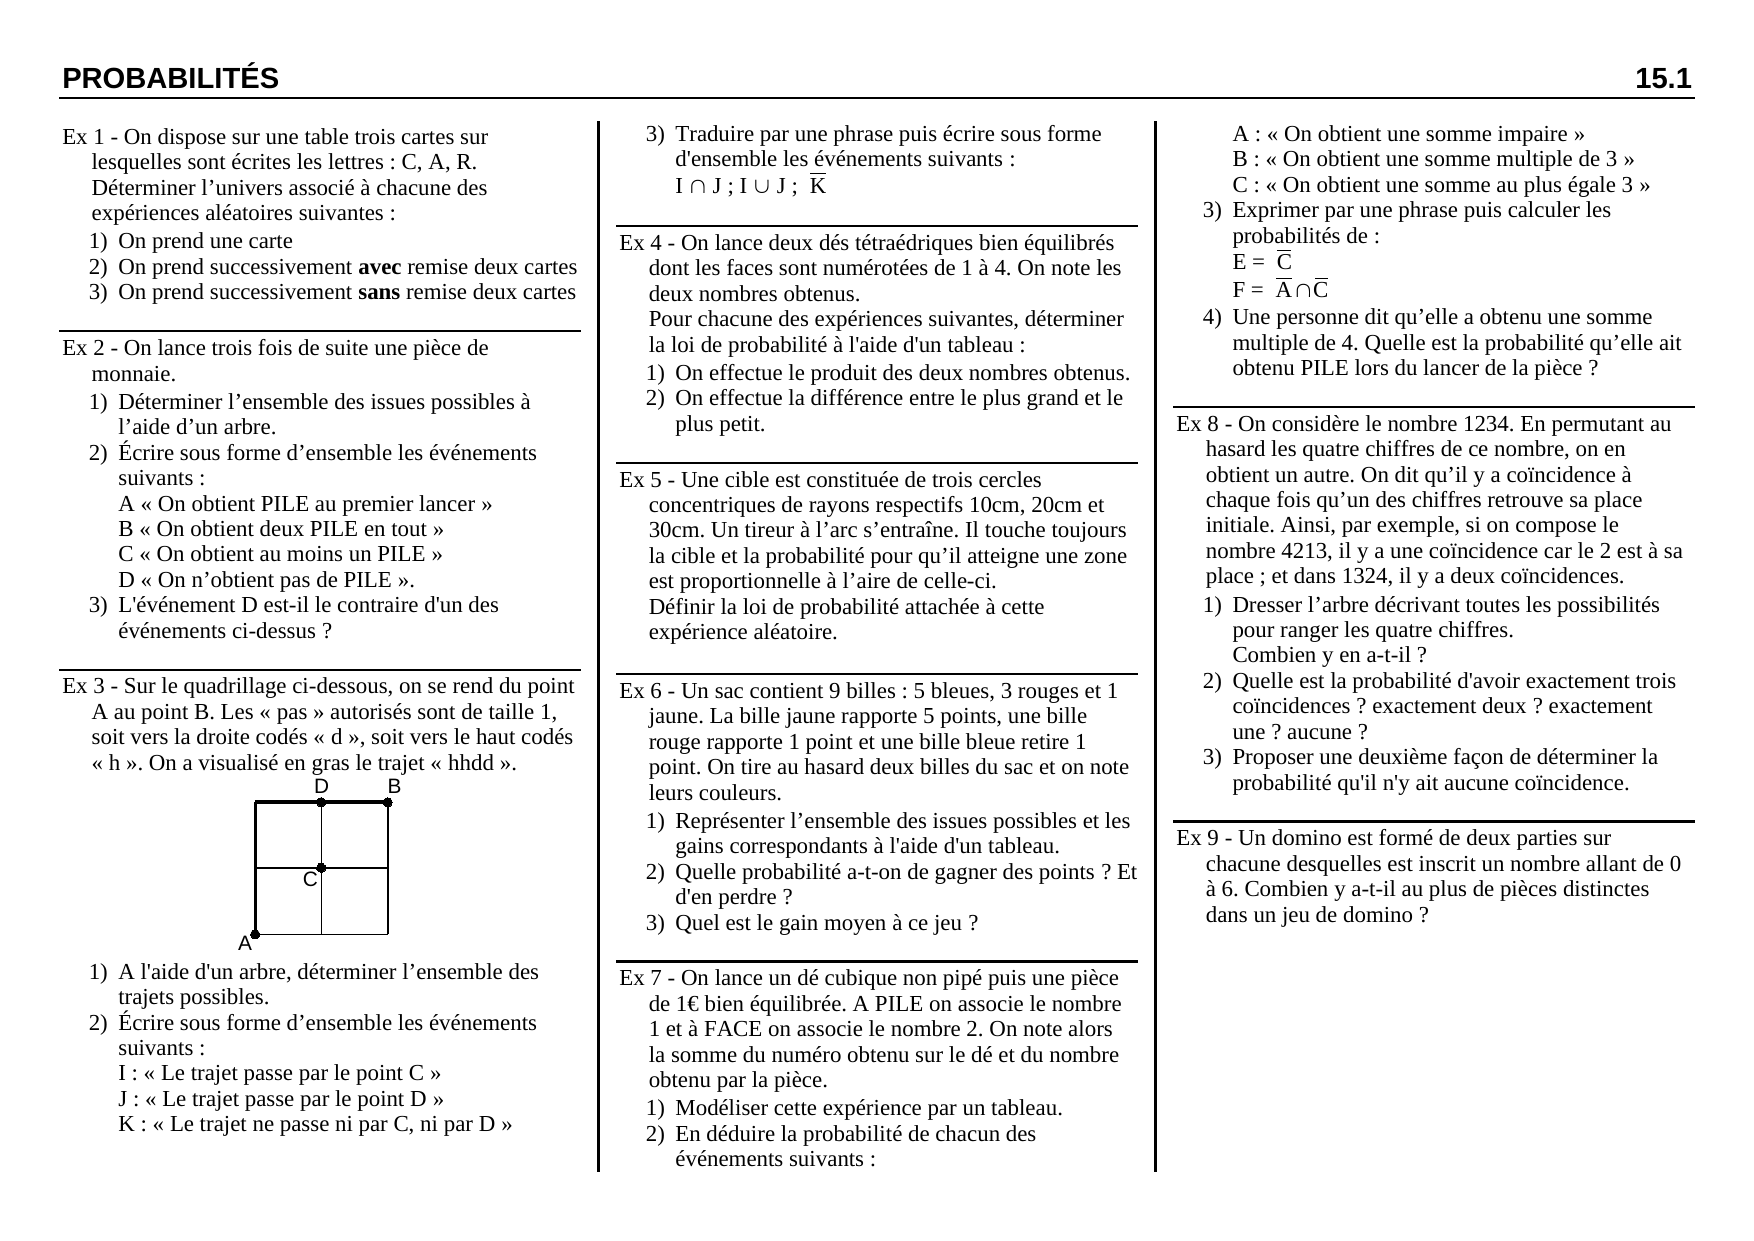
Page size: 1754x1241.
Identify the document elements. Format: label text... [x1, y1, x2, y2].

list Un domino est formé de deux parties sur chacune desquelles est inscrit un nombre allant de 0 à 6. Combien y a-t-il au plus de pièces distinctes dans un jeu de domino ? [1173, 823, 1695, 930]
list Sur le quadrillage ci-dessous, on se rend du point A au point B. Les « pas » autorisés sont de taille 1, soit vers la droite codés « d », soit vers le haut codés « h ». On a visualisé en gras le trajet « hhdd ». [59, 671, 581, 775]
list Quelle est la probabilité d'avoir exactement trois coïncidences ? exactement deux ? exactement une ? aucune ? [1203, 668, 1695, 744]
list On prend une carte [88, 228, 581, 254]
list On considère le nombre 1234. En permutant au hasard les quatre chiffres de ce nombre, on en obtient un autre. On dit qu’il y a coïncidence à chaque fois qu’un des chiffres retrouve sa place initiale. Ainsi, par exemple, si on compose le nombre 4213, il y a une coïncidence car le 2 est à sa place ; et dans 1324, il y a deux coïncidences. [1173, 408, 1695, 592]
list On effectue la différence entre le plus grand et le plus petit. [646, 385, 1138, 436]
list On effectue le produit des deux nombres obtenus. [646, 360, 1138, 385]
list Écrire sous forme d’ensemble les événements suivants : I : « Le trajet passe par le point C » J : « Le trajet passe par le point D » K : « Le trajet ne passe ni par C, ni par D » [88, 1009, 581, 1137]
list On prend successivement avec remise deux cartes [88, 254, 581, 279]
list Un sac contient 9 billes : 5 bleues, 3 rouges et 1 jaune. La bille jaune rapporte 5 points, une bille rouge rapporte 1 point et une bille bleue retire 1 point. On tire au hasard deux billes du sac et on note leurs couleurs. [616, 675, 1138, 808]
list On lance un dé cubique non pipé puis une pièce de 1€ bien équilibrée. A PILE on associe le nombre 1 et à FACE on associe le nombre 2. On note alors la somme du numéro obtenu sur le dé et du nombre obtenu par la pièce. [616, 963, 1138, 1095]
list Modéliser cette expérience par un tableau. [646, 1095, 1138, 1121]
list Exprimer par une phrase puis calculer les probabilités de : E = F = [1203, 197, 1695, 304]
list Traduire par une phrase puis écrire sous forme d'ensemble les événements suivants : I ∩ J ; I ∪ J ; [646, 121, 1138, 199]
list Quel est le gain moyen à ce jeu ? [646, 909, 1138, 935]
text Probabilités 15.1 [59, 59, 1695, 97]
list On prend successivement sans remise deux cartes [88, 279, 581, 305]
list Dresser l’arbre décrivant toutes les possibilités pour ranger les quatre chiffres. Combien y en a-t-il ? [1203, 592, 1695, 668]
list A : « On obtient une somme impaire » B : « On obtient une somme multiple de 3 » C : « On obtient une somme au plus égale 3 » [1203, 121, 1695, 197]
list Une cible est constituée de trois cercles concentriques de rayons respectifs 10cm, 20cm et 30cm. Un tireur à l’arc s’entraîne. Il touche toujours la cible et la probabilité pour qu’il atteigne une zone est proportionnelle à l’aire de celle-ci. Définir la loi de probabilité attachée à cette expérience aléatoire. [616, 464, 1138, 647]
list Déterminer l’ensemble des issues possibles à l’aide d’un arbre. [88, 389, 581, 440]
list En déduire la probabilité de chacun des événements suivants : [646, 1121, 1138, 1172]
list On lance deux dés tétraédriques bien équilibrés dont les faces sont numérotées de 1 à 4. On note les deux nombres obtenus. Pour chacune des expériences suivantes, déterminer la loi de probabilité à l'aide d'un tableau : [616, 227, 1138, 360]
list Quelle probabilité a-t-on de gagner des points ? Et d'en perdre ? [646, 859, 1138, 909]
list On dispose sur une table trois cartes sur lesquelles sont écrites les lettres : C, A, R. Déterminer l’univers associé à chacune des expériences aléatoires suivantes : [59, 121, 581, 228]
list Une personne dit qu’elle a obtenu une somme multiple de 4. Quelle est la probabilité qu’elle ait obtenu PILE lors du lancer de la pièce ? [1203, 304, 1695, 380]
list Représenter l’ensemble des issues possibles et les gains correspondants à l'aide d'un tableau. [646, 808, 1138, 859]
list Proposer une deuxième façon de déterminer la probabilité qu'il n'y ait aucune coïncidence. [1203, 744, 1695, 795]
list On lance trois fois de suite une pièce de monnaie. [59, 332, 581, 389]
list Écrire sous forme d’ensemble les événements suivants : A « On obtient PILE au premier lancer » B « On obtient deux PILE en tout » C « On obtient au moins un PILE » D « On n’obtient pas de PILE ». [88, 440, 581, 592]
list L'événement D est-il le contraire d'un des événements ci-dessus ? [88, 592, 581, 643]
list A l'aide d'un arbre, déterminer l’ensemble des trajets possibles. [88, 959, 581, 1009]
